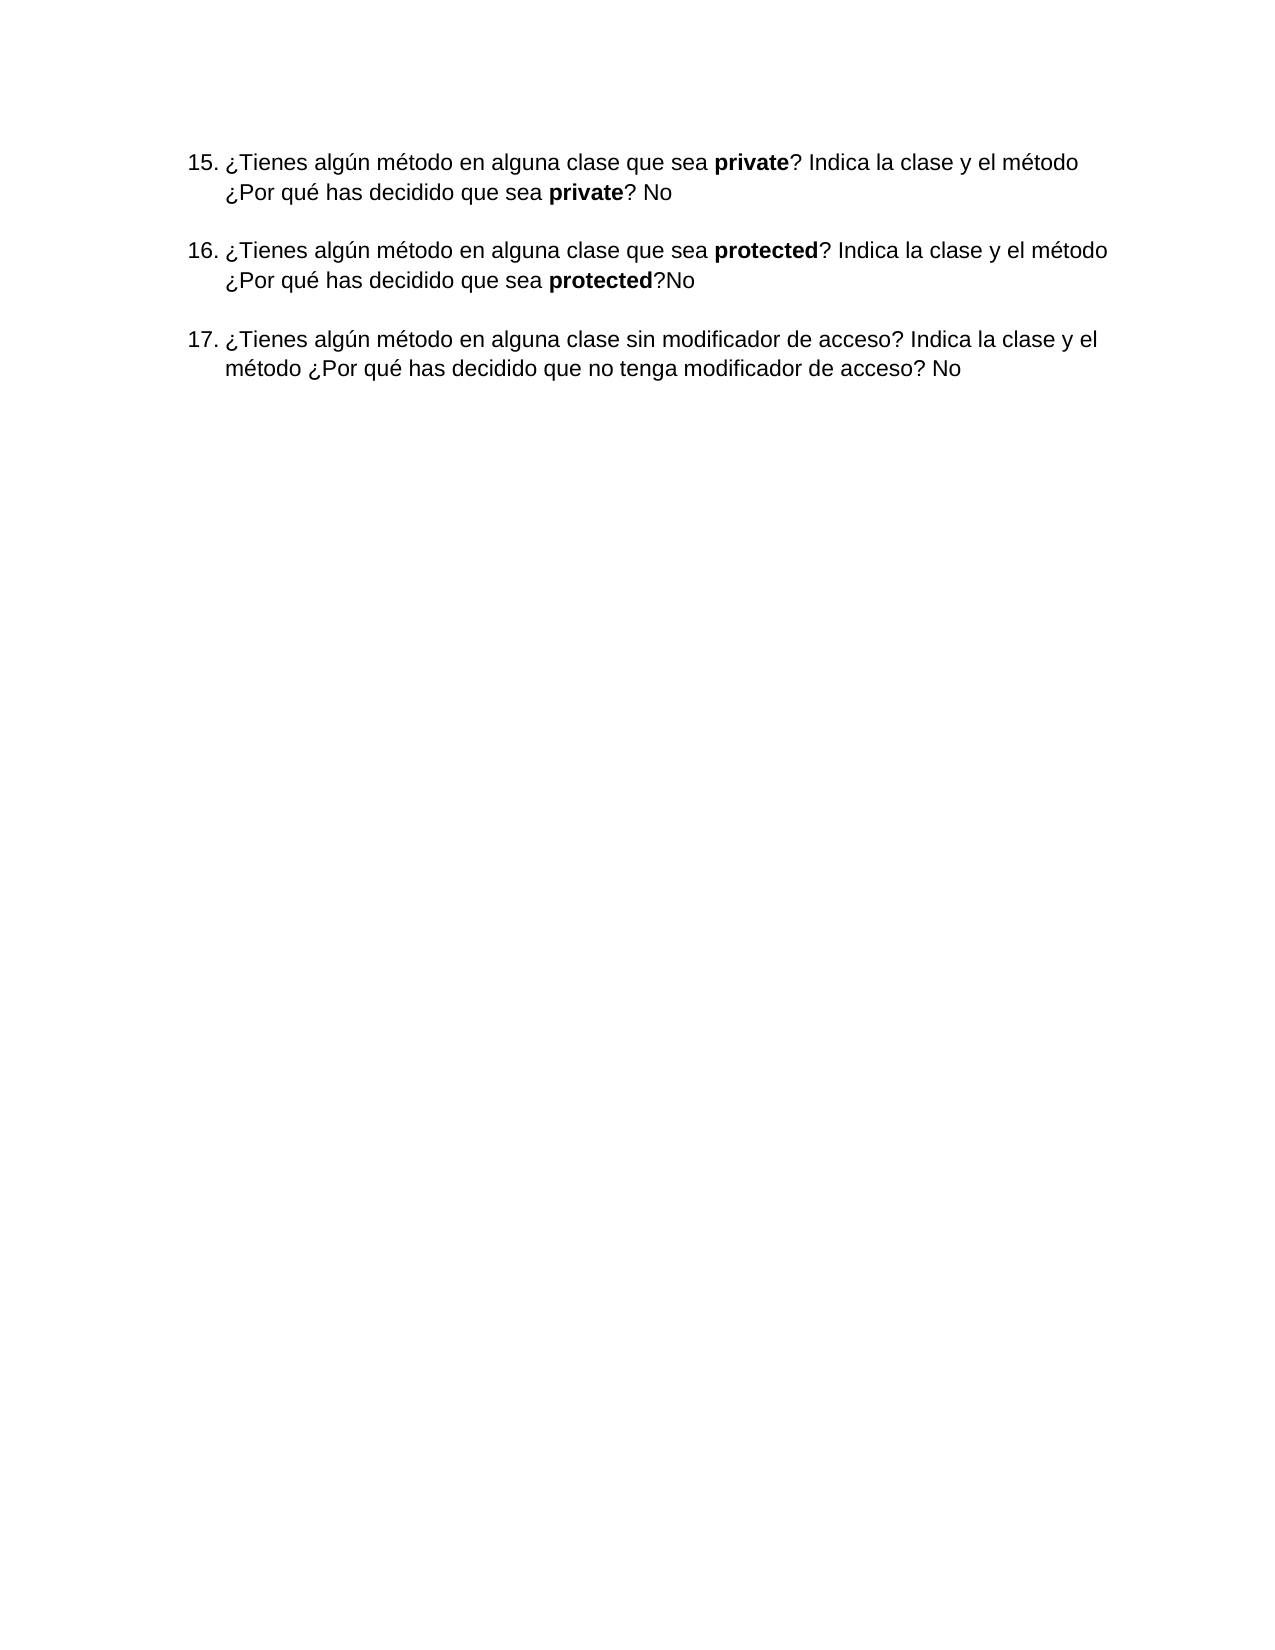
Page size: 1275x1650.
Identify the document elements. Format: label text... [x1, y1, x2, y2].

list ¿Tienes algún método en alguna clase sin modificador de acceso? Indica la clase y el método ¿Por qué has decidido que no tenga modificador de acceso? No [187, 326, 1125, 381]
list ¿Tienes algún método en alguna clase que sea private? Indica la clase y el método ¿Por qué has decidido que sea private? No [187, 150, 1125, 205]
list ¿Tienes algún método en alguna clase que sea protected? Indica la clase y el método ¿Por qué has decidido que sea protected?No [187, 238, 1125, 293]
